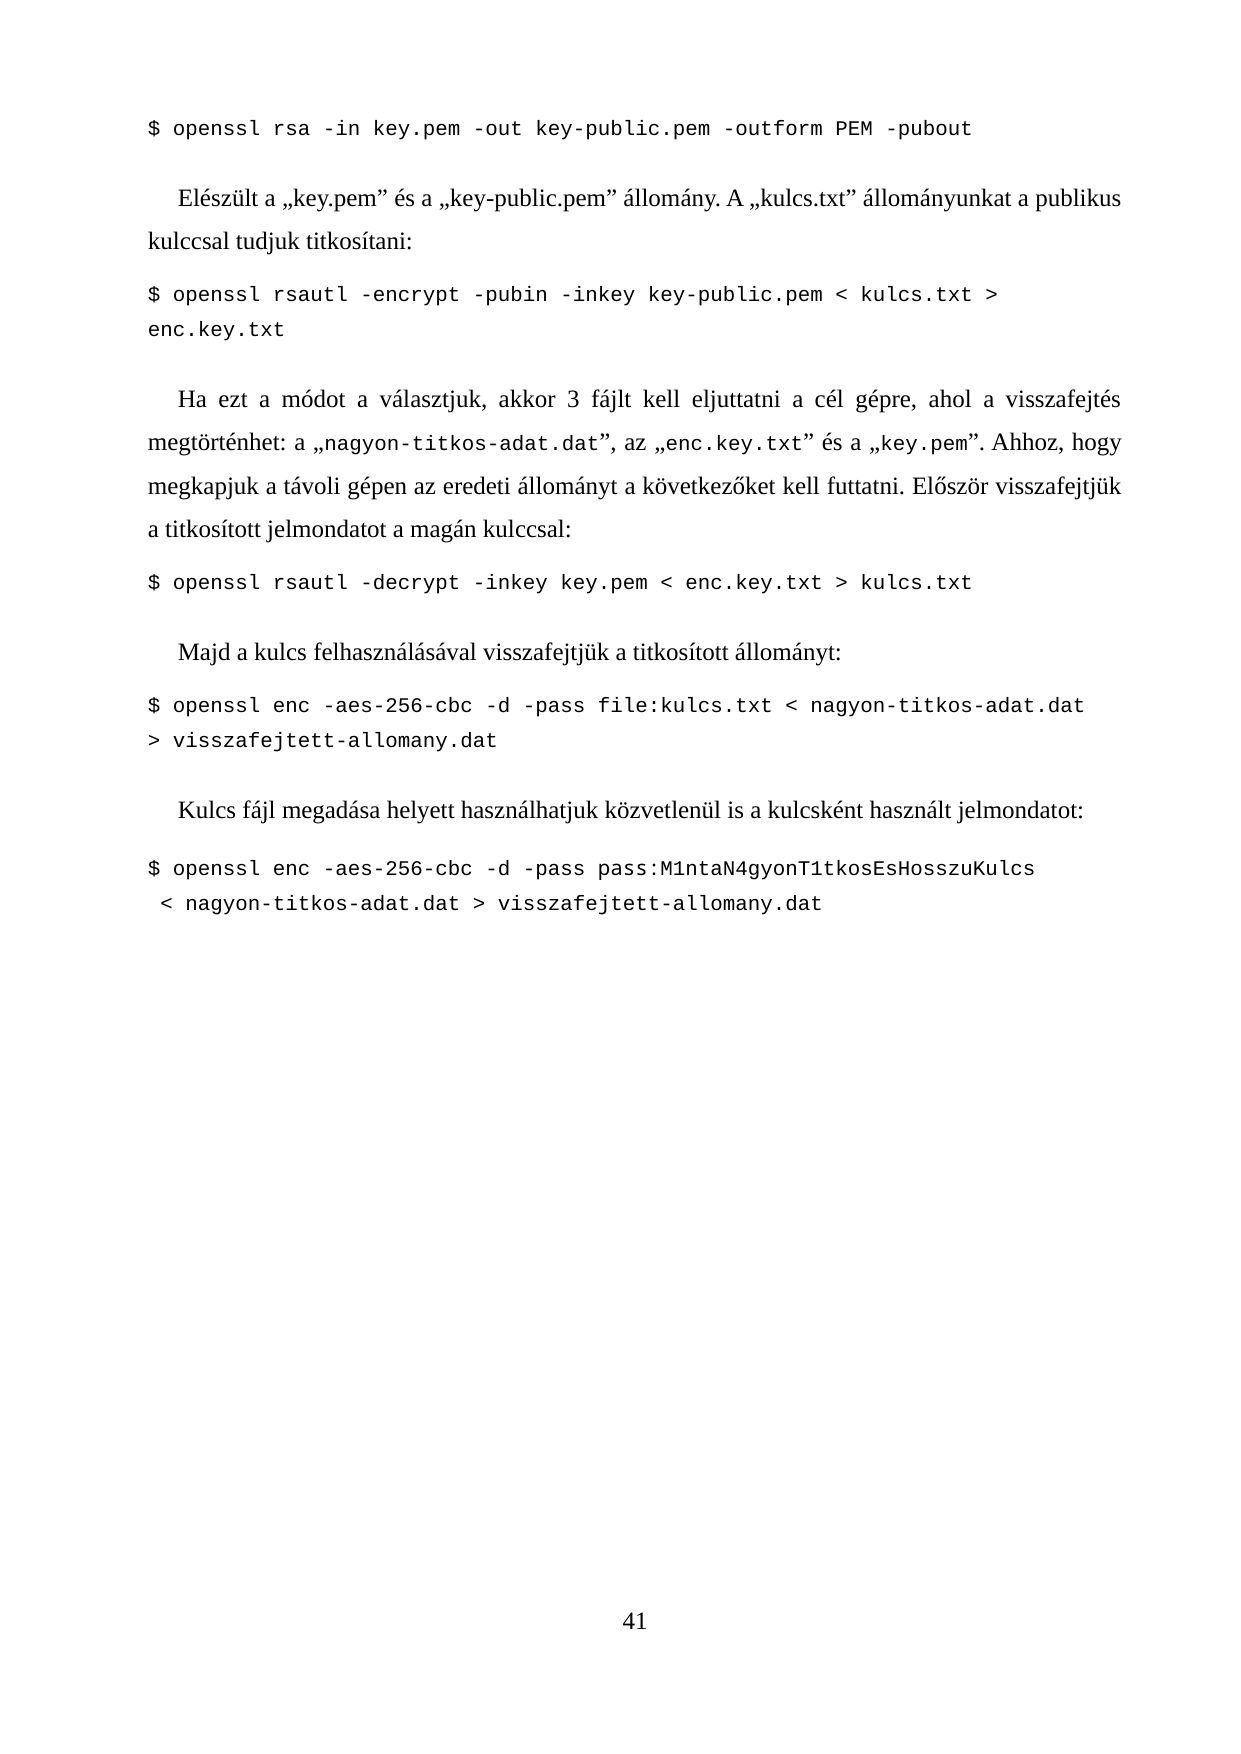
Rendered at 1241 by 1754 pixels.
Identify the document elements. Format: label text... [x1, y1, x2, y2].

text $ openssl enc -aes-256-cbc -d -pass file:kulcs.txt < nagyon-titkos-adat.dat > visszafejtett-allomany.dat [148, 695, 1093, 754]
text Ha ezt a módot a választjuk, akkor 3 fájlt kell eljuttatni a cél gépre, ahol a visszafejtés megtörténhet: a „nagyon-titkos-adat.dat”, az „enc.key.txt” és a „key.pem”. Ahhoz, hogy megkapjuk a távoli gépen az eredeti állományt a következőket kell futtatni. Először visszafejtjük a titkosított jelmondatot a magán kulccsal: [148, 384, 1122, 543]
text Elészült a „key.pem” és a „key-public.pem” állomány. A „kulcs.txt” állományunkat a publikus kulccsal tudjuk titkosítani: [148, 183, 1122, 255]
text $ openssl enc -aes-256-cbc -d -pass pass:M1ntaN4gyonT1tkosEsHosszuKulcs < nagyon-titkos-adat.dat > visszafejtett-allomany.dat [148, 853, 1093, 917]
text $ openssl rsautl -decrypt -inkey key.pem < enc.key.txt > kulcs.txt [148, 572, 1093, 596]
text Majd a kulcs felhasználásával visszafejtjük a titkosított állományt: [148, 637, 1122, 666]
text $ openssl rsa -in key.pem -out key-public.pem -outform PEM -pubout [148, 118, 1093, 142]
text $ openssl rsautl -encrypt -pubin -inkey key-public.pem < kulcs.txt > enc.key.txt [148, 284, 1093, 343]
text Kulcs fájl megadása helyett használhatjuk közvetlenül is a kulcsként használt jelmondatot: [148, 795, 1122, 824]
